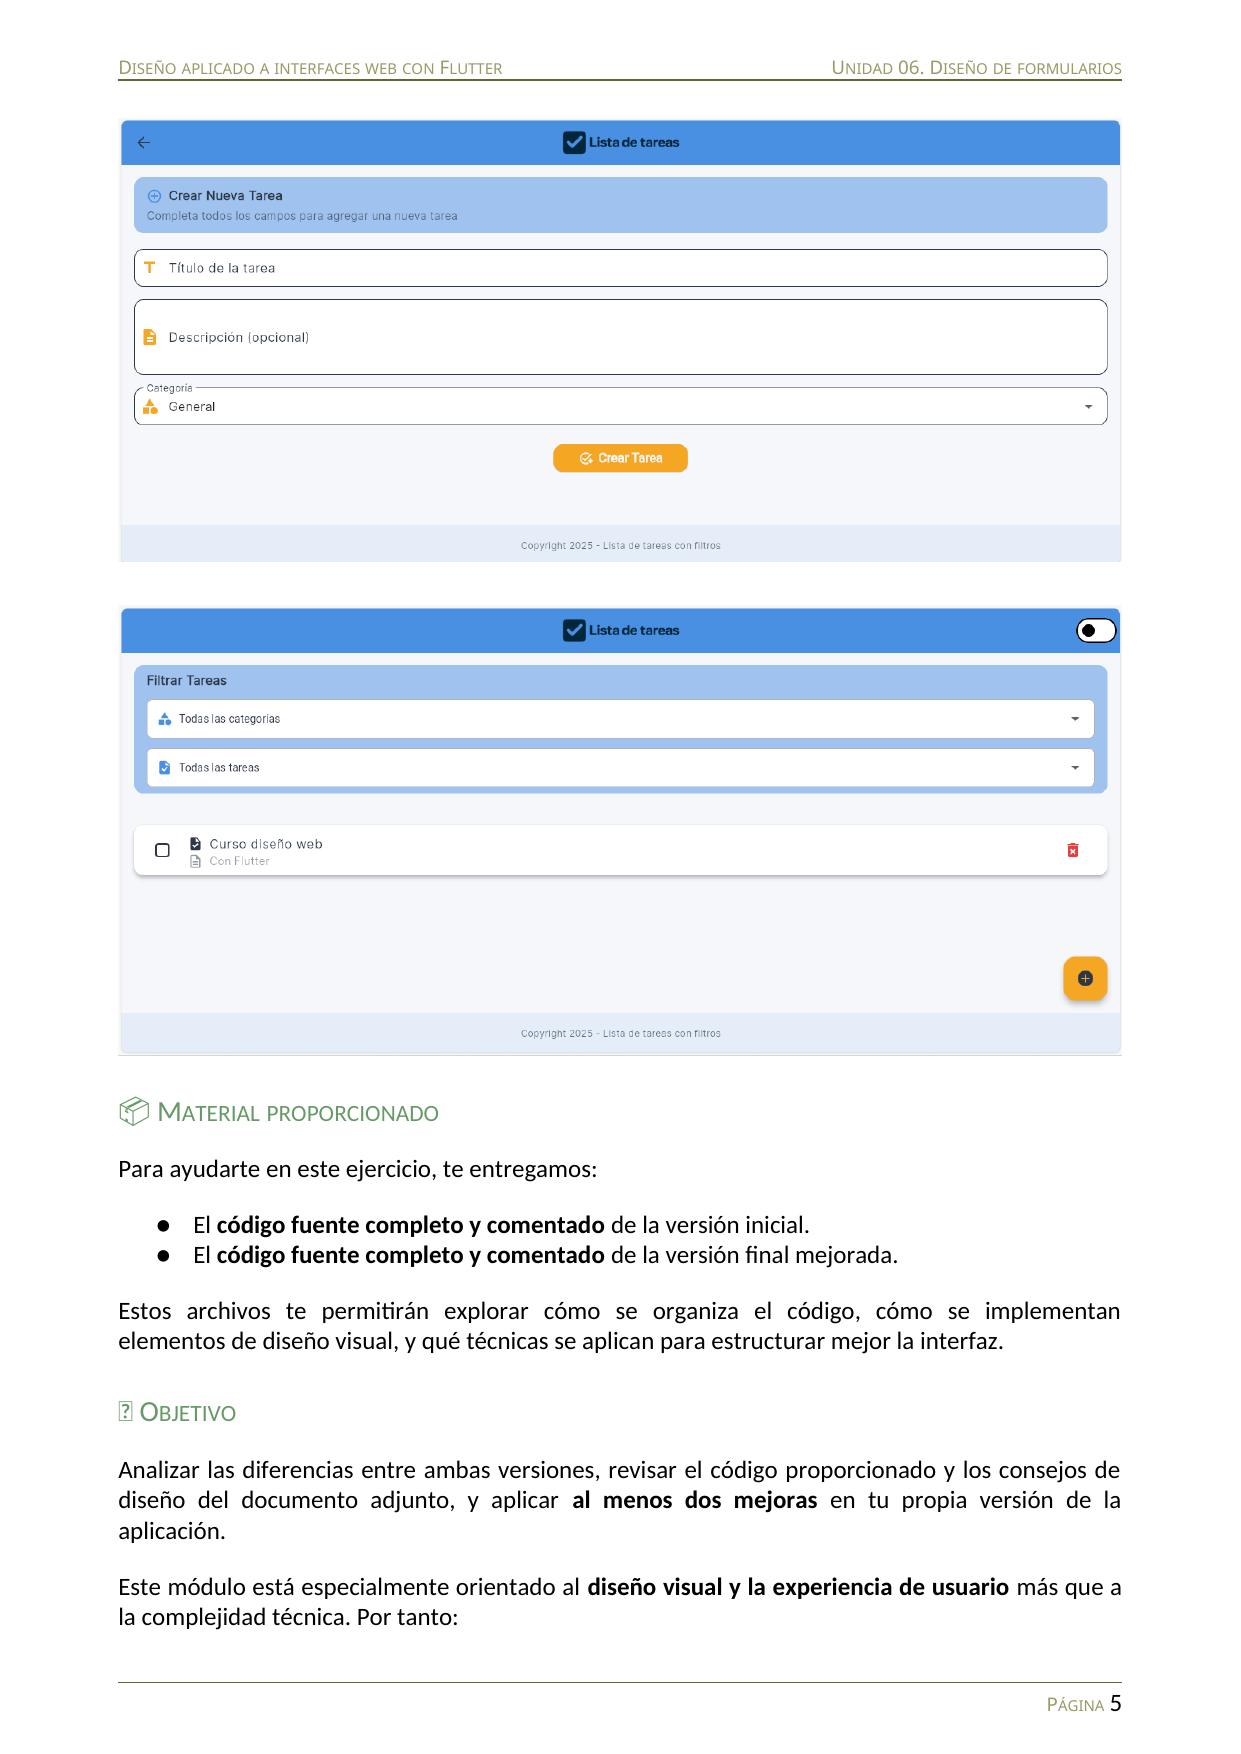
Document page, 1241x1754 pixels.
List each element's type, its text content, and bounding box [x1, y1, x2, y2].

text Analizar las diferencias entre ambas versiones, revisar el código proporcionado y los consejos de diseño del documento adjunto, y aplicar al menos dos mejoras en tu propia versión de la aplicación. [118, 1454, 1122, 1546]
subtitle 📦 Material proporcionado [118, 1093, 1122, 1128]
picture [118, 118, 1122, 562]
subtitle 🎯 Objetivo [118, 1393, 1122, 1429]
list El código fuente completo y comentado de la versión final mejorada. [156, 1239, 1122, 1270]
text Este módulo está especialmente orientado al diseño visual y la experiencia de usuario más que a la complejidad técnica. Por tanto: [118, 1571, 1122, 1632]
list El código fuente completo y comentado de la versión inicial. [156, 1209, 1122, 1239]
picture [118, 605, 1122, 1056]
text Para ayudarte en este ejercicio, te entregamos: [118, 1153, 1122, 1184]
text Estos archivos te permitirán explorar cómo se organiza el código, cómo se implementan elementos de diseño visual, y qué técnicas se aplican para estructurar mejor la interfaz. [118, 1295, 1122, 1356]
